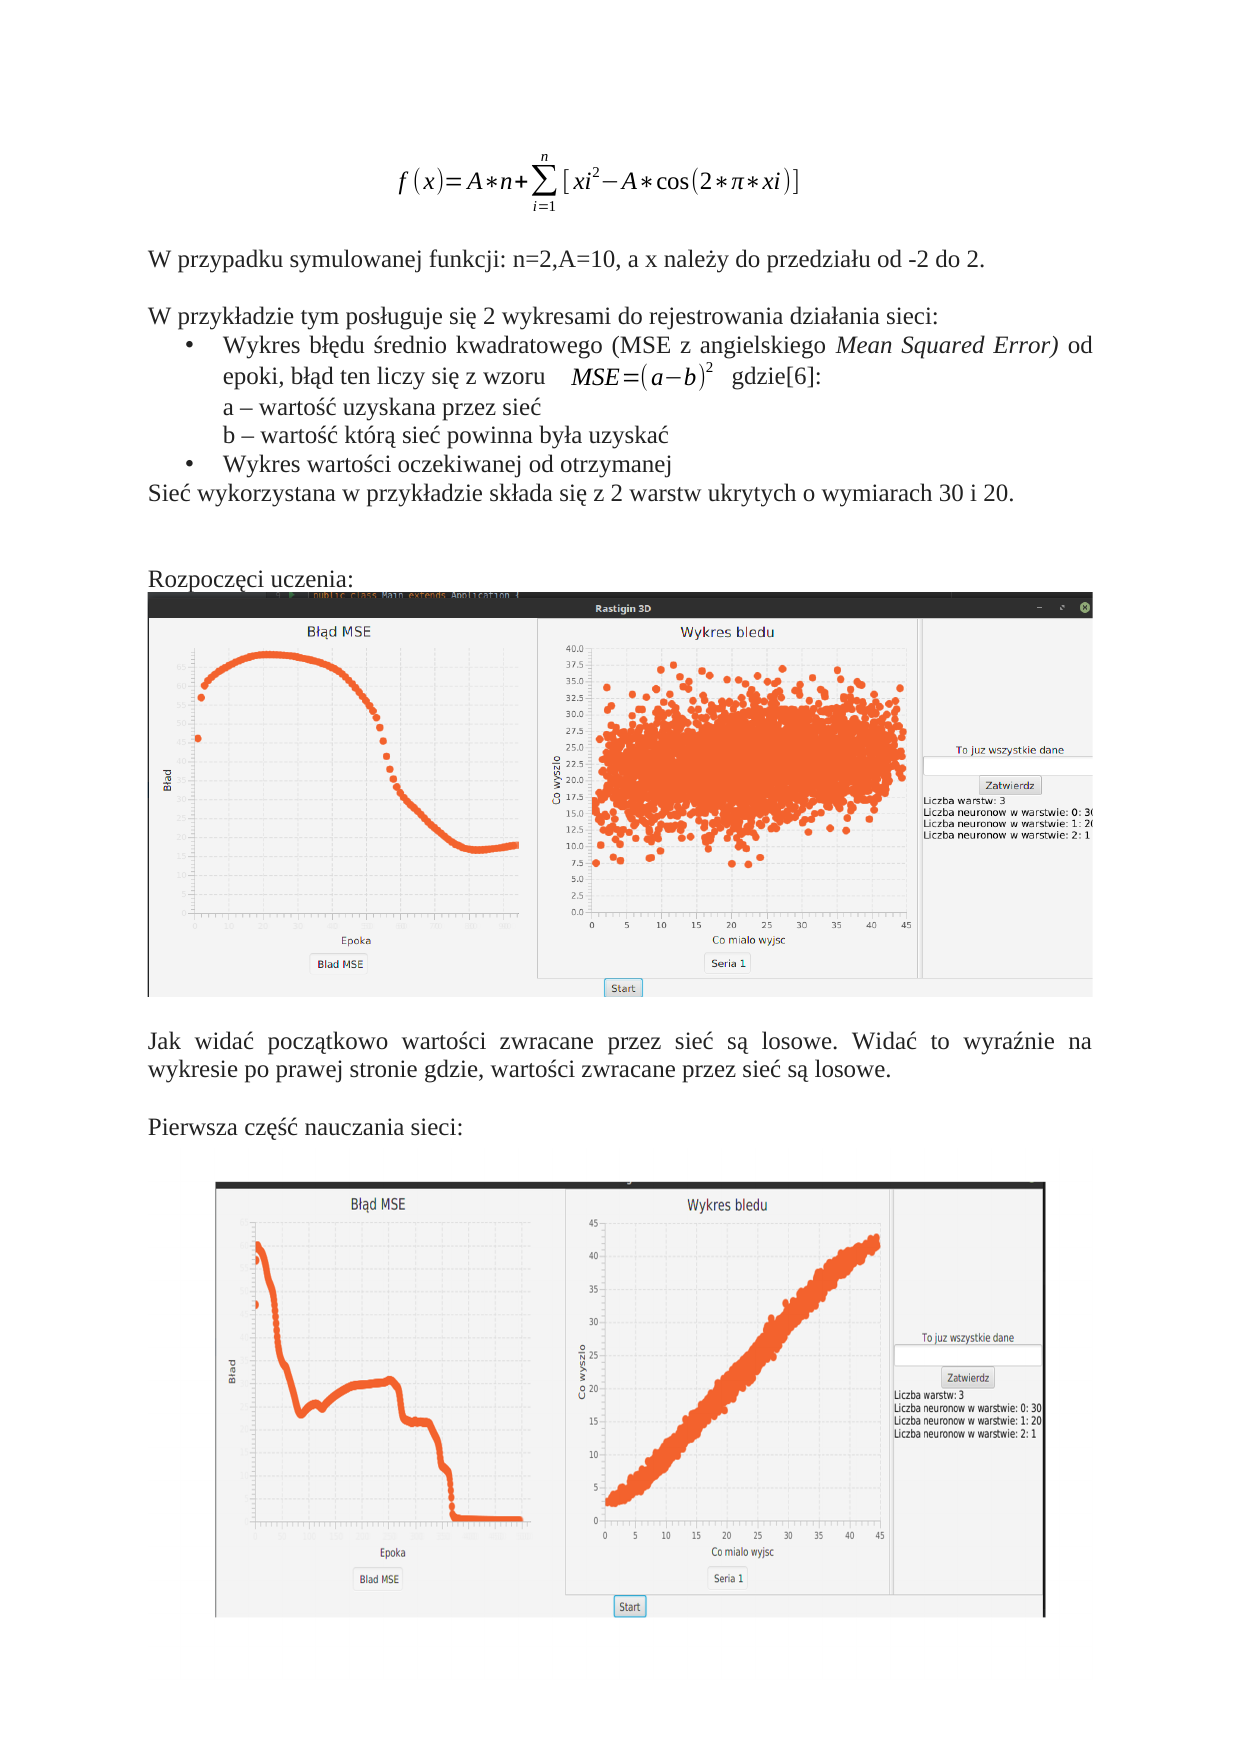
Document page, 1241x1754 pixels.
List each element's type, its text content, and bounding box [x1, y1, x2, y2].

picture [147, 1148, 1093, 1680]
list Wykres błędu średnio kwadratowego (MSE z angielskiego Mean Squared Error) od epoki, błąd ten liczy się z wzoru gdzie[6]: [185, 330, 1093, 392]
text Pierwsza część nauczania sieci: [148, 1112, 1093, 1141]
picture [147, 592, 1093, 997]
text Jak widać początkowo wartości zwracane przez sieć są losowe. Widać to wyraźnie na wykresie po prawej stronie gdzie, wartości zwracane przez sieć są losowe. [148, 1026, 1093, 1083]
list a – wartość uzyskana przez sieć [185, 392, 1093, 420]
text Sieć wykorzystana w przykładzie składa się z 2 warstw ukrytych o wymiarach 30 i 20. [148, 478, 1093, 507]
text Rozpoczęci uczenia: [148, 564, 1093, 592]
list Wykres wartości oczekiwanej od otrzymanej [185, 449, 1093, 478]
list b – wartość którą sieć powinna była uzyskać [185, 420, 1093, 449]
text W przykładzie tym posługuje się 2 wykresami do rejestrowania działania sieci: [148, 301, 1093, 330]
text W przypadku symulowanej funkcji: n=2,A=10, a x należy do przedziału od -2 do 2. [148, 244, 1093, 272]
